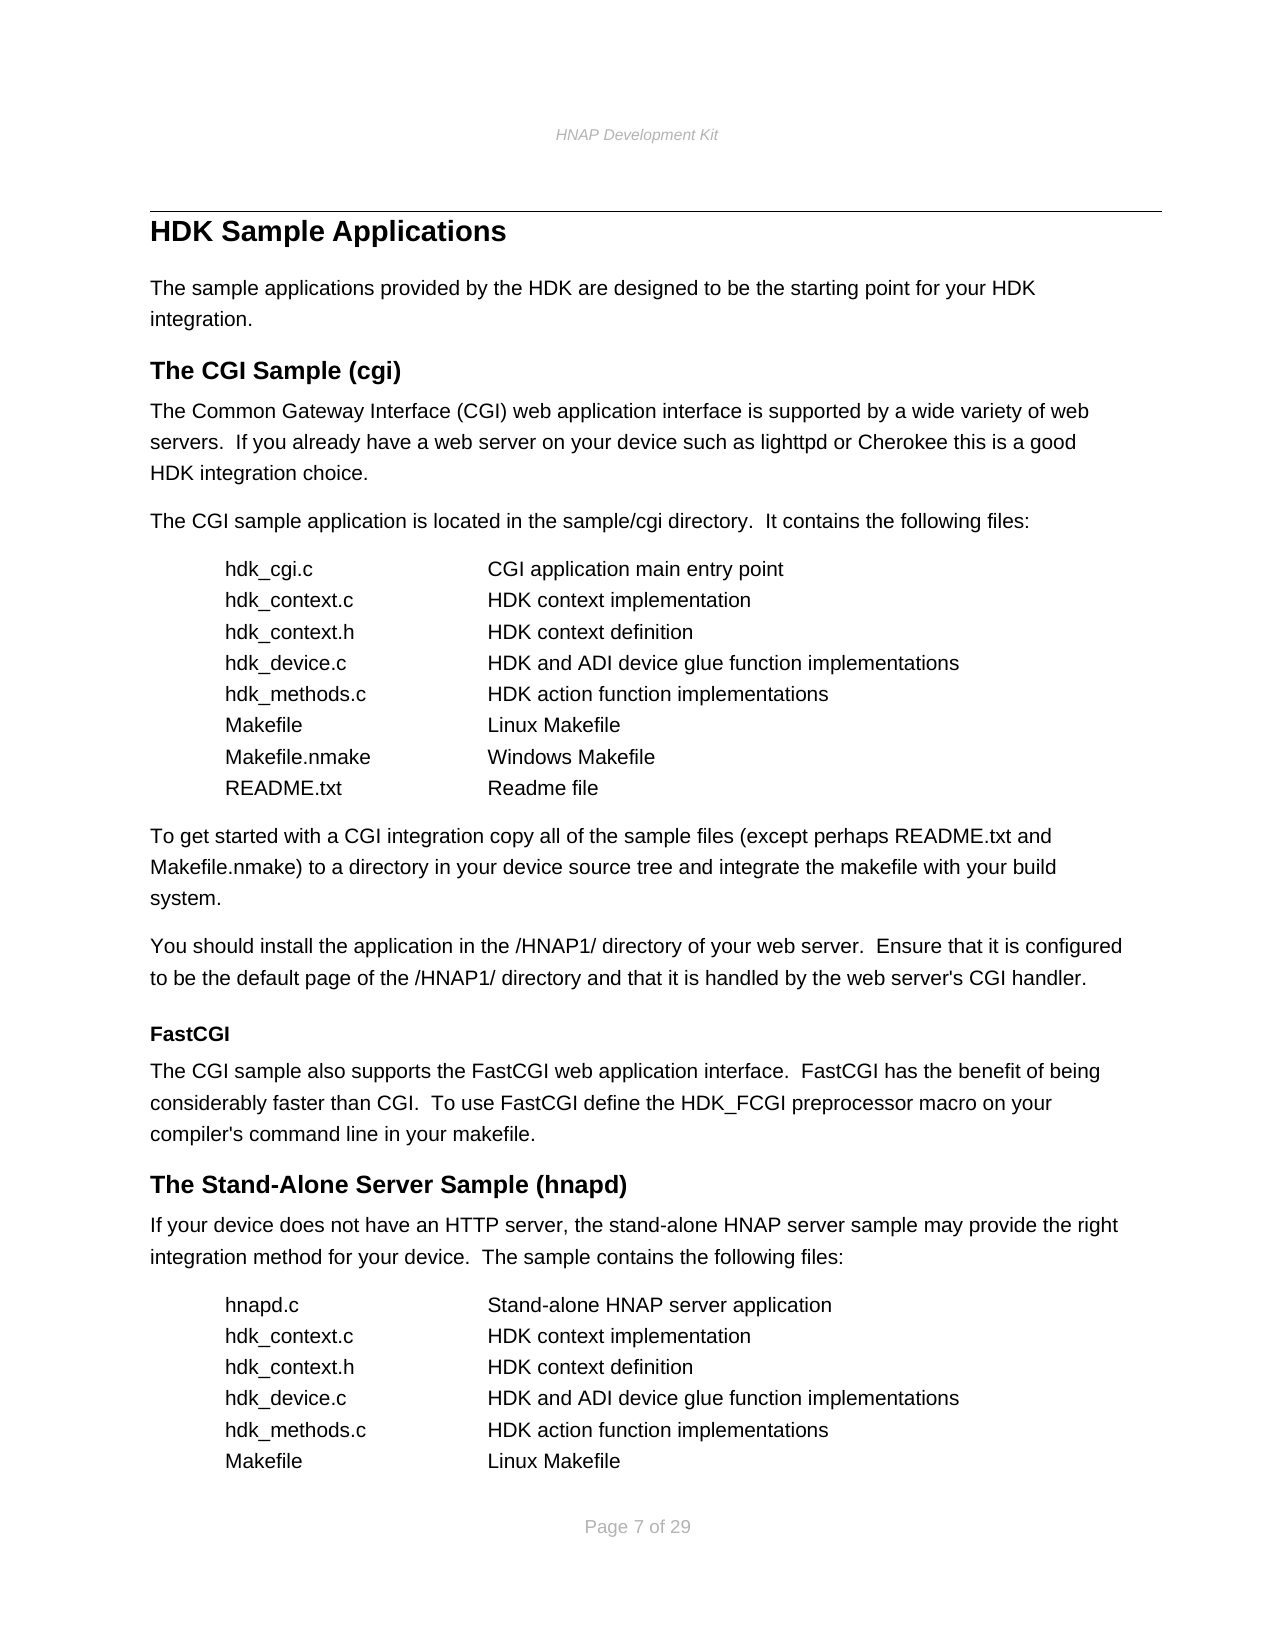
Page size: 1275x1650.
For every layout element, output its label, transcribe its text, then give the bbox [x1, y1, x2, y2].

subtitle FastCGI [150, 1014, 1125, 1046]
text The CGI sample application is located in the sample/cgi directory. It contains the following files: [150, 502, 1125, 533]
text The Common Gateway Interface (CGI) web application interface is supported by a wide variety of web servers. If you already have a web server on your device such as lighttpd or Cherokee this is a good HDK integration choice. [150, 391, 1125, 485]
text You should install the application in the /HNAP1/ directory of your web server. Ensure that it is configured to be the default page of the /HNAP1/ directory and that it is handled by the web server's CGI handler. [150, 927, 1125, 989]
text The sample applications provided by the HDK are designed to be the starting point for your HDK integration. [150, 268, 1125, 331]
text hdk_cgi.c CGI application main entry point hdk_context.c HDK context implementation hdk_context.h HDK context definition hdk_device.c HDK and ADI device glue function implementations hdk_methods.c HDK action function implementations Makefile Linux Makefile Makefile.nmake Windows Makefile README.txt Readme file [225, 550, 1125, 800]
text If your device does not have an HTTP server, the stand-alone HNAP server sample may provide the right integration method for your device. The sample contains the following files: [150, 1206, 1125, 1268]
subtitle HDK Sample Applications [150, 212, 1162, 248]
subtitle The CGI Sample (cgi) [150, 356, 1162, 385]
subtitle The Stand-Alone Server Sample (hnapd) [150, 1171, 1162, 1200]
text hnapd.c Stand-alone HNAP server application hdk_context.c HDK context implementation hdk_context.h HDK context definition hdk_device.c HDK and ADI device glue function implementations hdk_methods.c HDK action function implementations Makefile Linux Makefile [225, 1285, 1125, 1473]
text To get started with a CGI integration copy all of the sample files (except perhaps README.txt and Makefile.nmake) to a directory in your device source tree and integrate the makefile with your build system. [150, 816, 1125, 910]
text The CGI sample also supports the FastCGI web application interface. FastCGI has the benefit of being considerably faster than CGI. To use FastCGI define the HDK_FCGI preprocessor macro on your compiler's command line in your makefile. [150, 1052, 1125, 1146]
